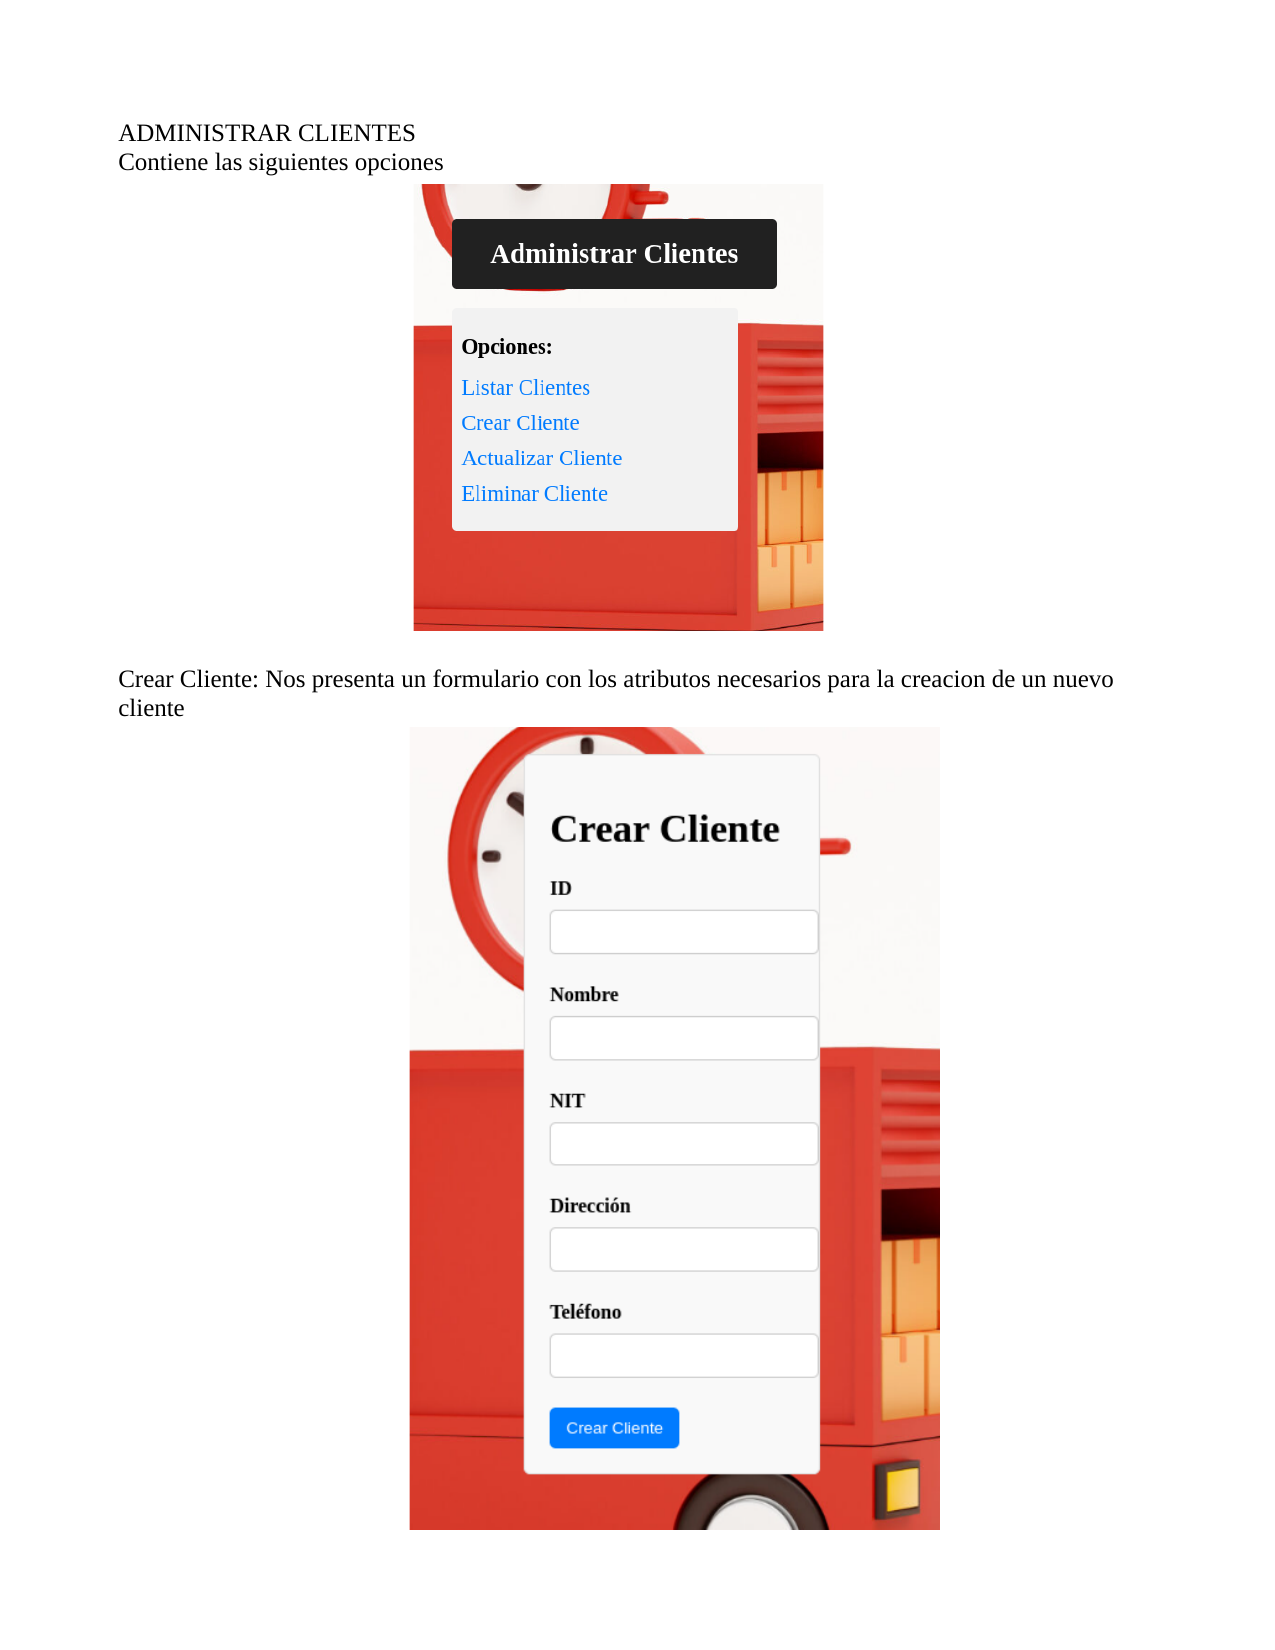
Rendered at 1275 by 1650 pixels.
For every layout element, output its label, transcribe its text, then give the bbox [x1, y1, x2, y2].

text Contiene las siguientes opciones [118, 147, 1157, 176]
picture [409, 727, 940, 1530]
text Crear Cliente: Nos presenta un formulario con los atributos necesarios para la creacion de un nuevo cliente [118, 664, 1157, 722]
text ADMINISTRAR CLIENTES [118, 118, 1157, 147]
picture [413, 184, 824, 631]
